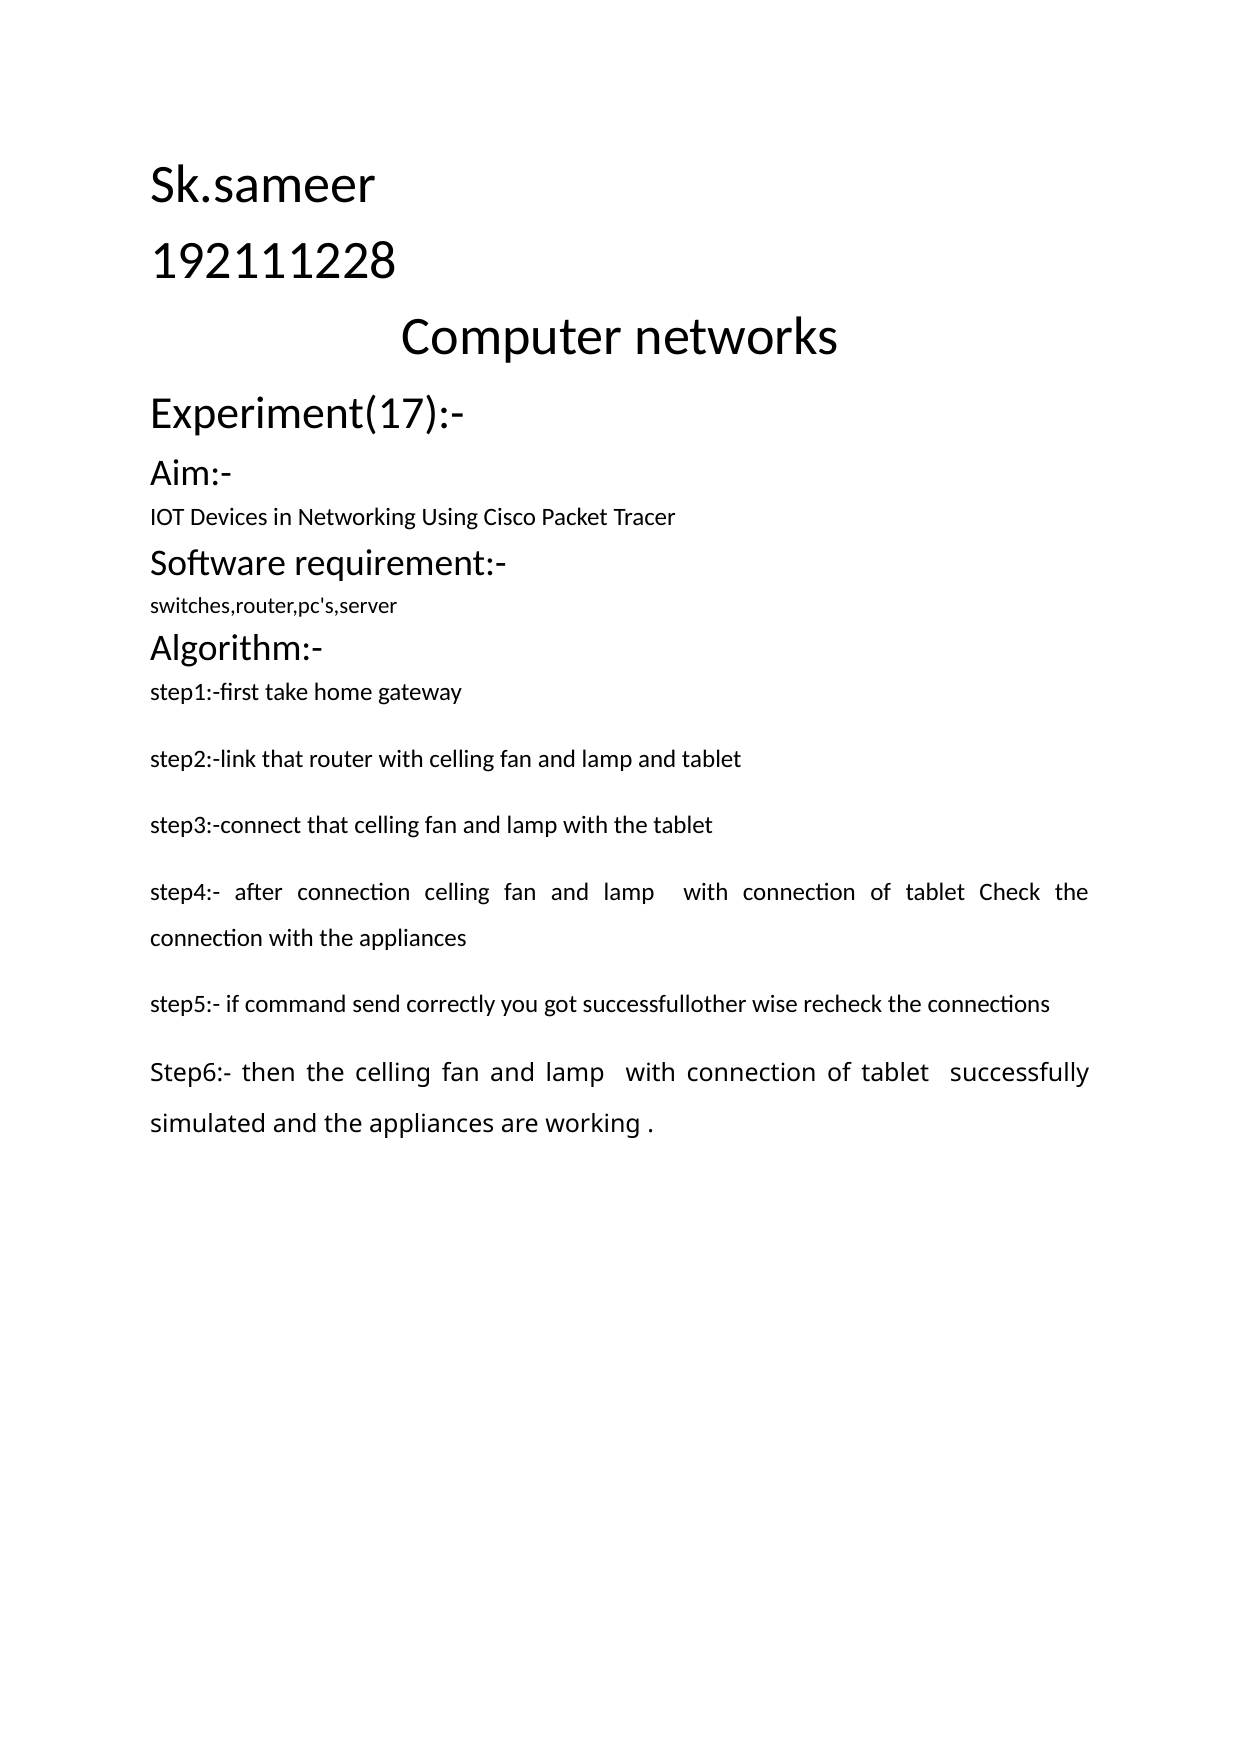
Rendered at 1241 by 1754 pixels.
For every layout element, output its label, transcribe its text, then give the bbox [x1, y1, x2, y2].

text Aim:- [150, 449, 1090, 494]
text Step6:- then the celling fan and lamp with connection of tablet successfully simulated and the appliances are working . [150, 1055, 1090, 1140]
text Algorithm:- [150, 624, 1090, 669]
text 192111228 [150, 226, 1090, 292]
text step3:-connect that celling fan and lamp with the tablet [150, 809, 1090, 840]
text switches,router,pc's,server [150, 591, 1090, 619]
text step5:- if command send correctly you got successfullother wise recheck the connections [150, 988, 1090, 1019]
text step4:- after connection celling fan and lamp with connection of tablet Check the connection with the appliances [150, 876, 1090, 952]
text IOT Devices in Networking Using Cisco Packet Tracer Software requirement:- [150, 501, 1090, 584]
text step1:-first take home gateway [150, 676, 1090, 707]
text Sk.sameer [150, 150, 1090, 216]
text Experiment(17):- [150, 384, 1090, 440]
text step2:-link that router with celling fan and lamp and tablet [150, 743, 1090, 773]
text Computer networks [150, 302, 1090, 368]
